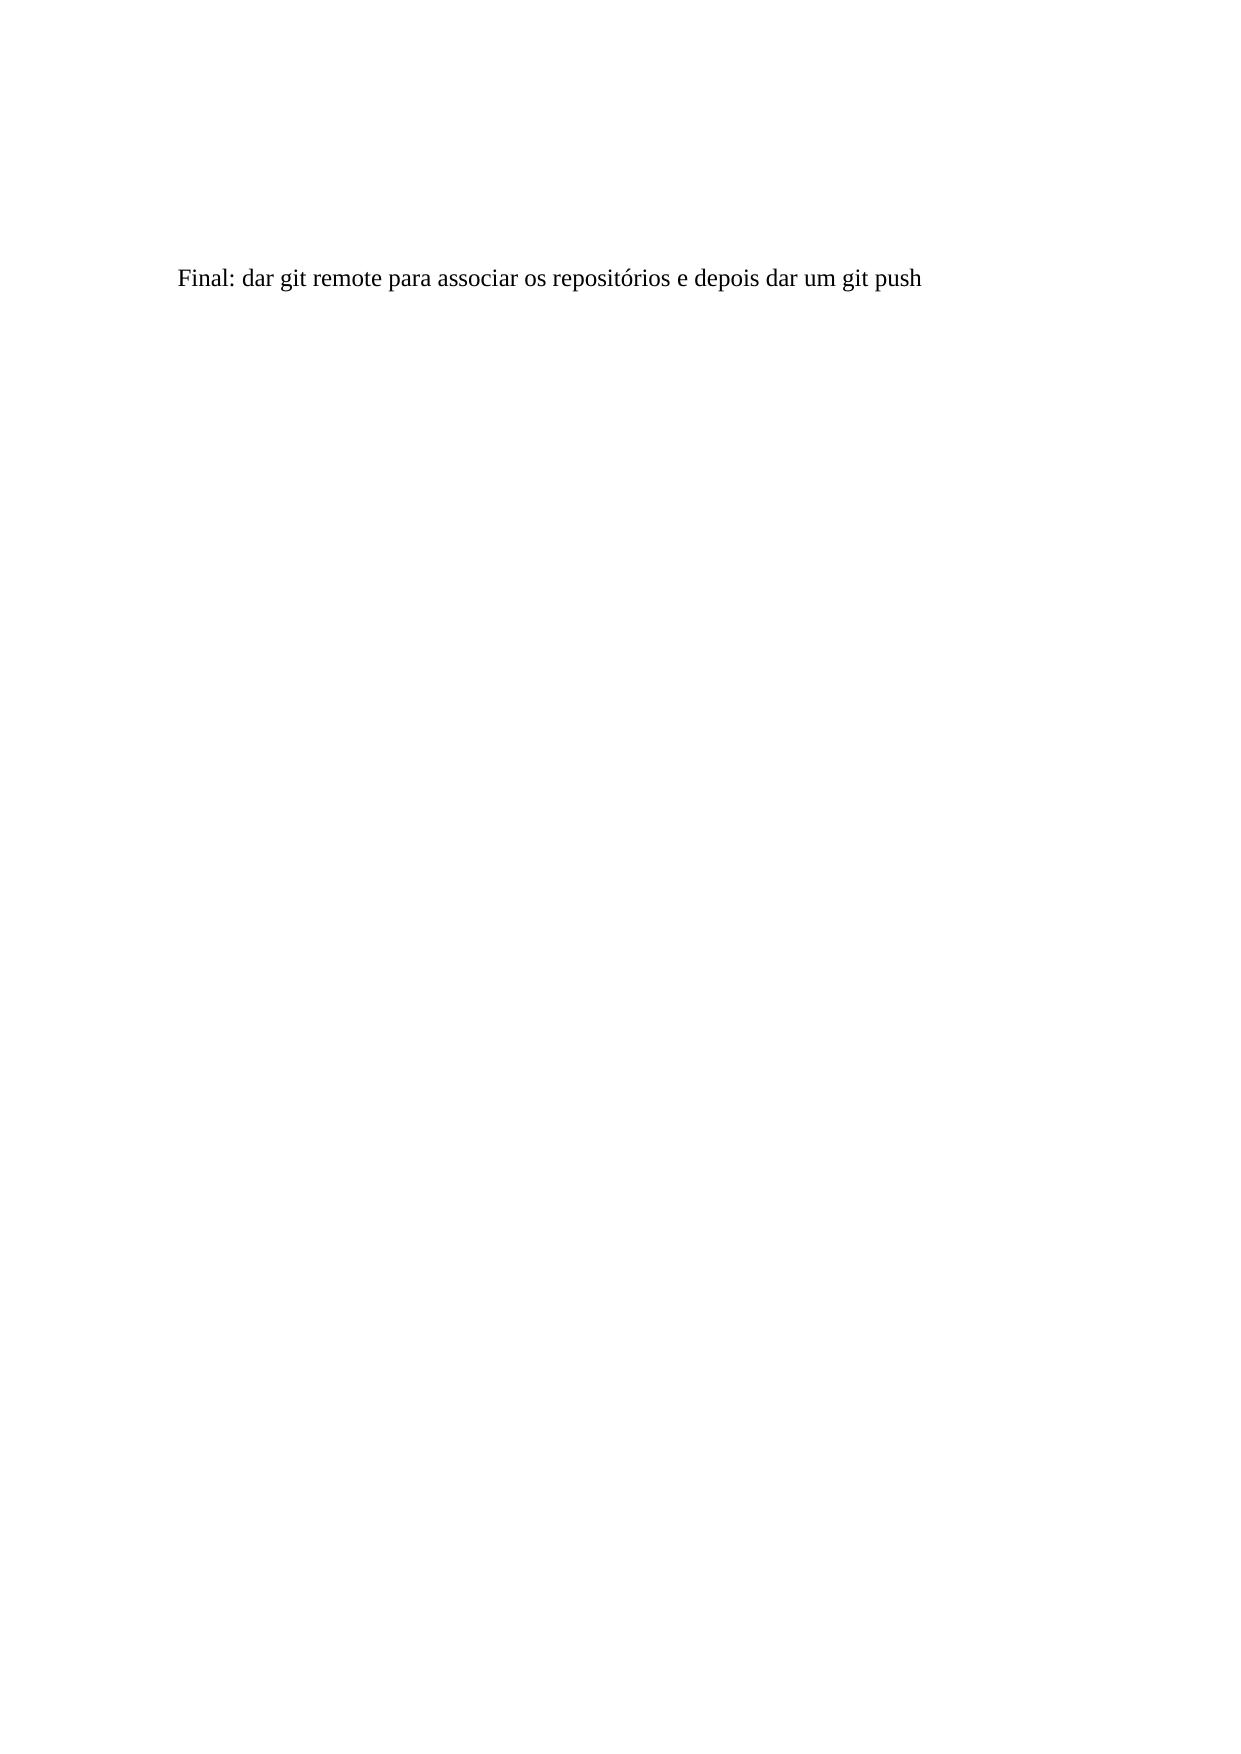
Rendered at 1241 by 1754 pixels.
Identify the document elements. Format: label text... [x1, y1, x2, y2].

text Final: dar git remote para associar os repositórios e depois dar um git push [177, 263, 1063, 291]
